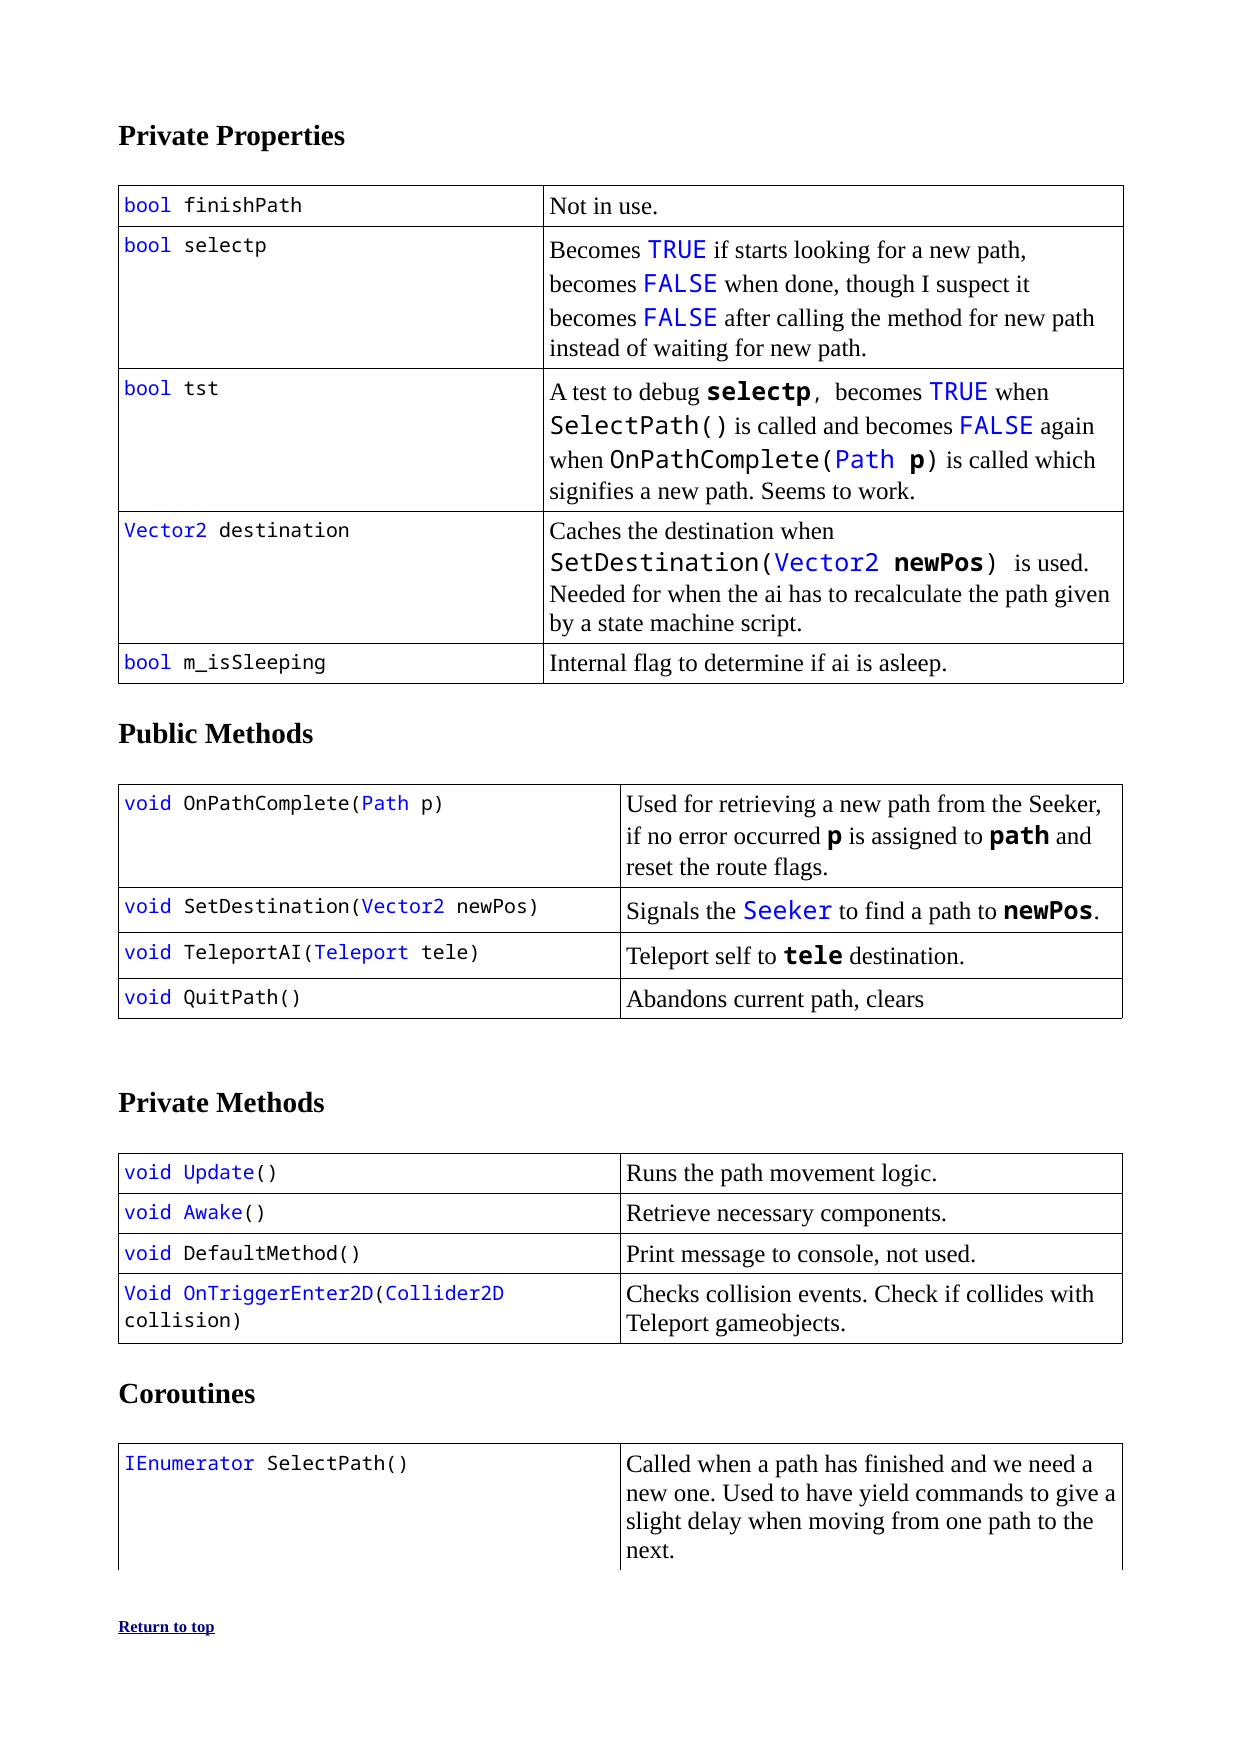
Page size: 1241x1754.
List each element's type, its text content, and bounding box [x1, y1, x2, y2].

table_cell bool selectp [119, 227, 543, 368]
text Private Methods [118, 1085, 1122, 1119]
table_cell Teleport self to tele destination. [621, 933, 1122, 978]
table_cell void SetDestination(Vector2 newPos) [119, 888, 620, 932]
text Coroutines [118, 1376, 1122, 1409]
table_cell bool m_isSleeping [119, 644, 543, 683]
table_header Runs the path movement logic. [621, 1154, 1122, 1193]
table_cell Abandons current path, clears [621, 979, 1122, 1018]
table_cell void QuitPath() [119, 979, 620, 1018]
table_header bool finishPath [119, 186, 543, 226]
table_header void Update() [119, 1154, 620, 1193]
table_cell Void OnTriggerEnter2D(Collider2D collision) [119, 1274, 620, 1342]
table_header void OnPathComplete(Path p) [119, 785, 620, 887]
table_cell void TeleportAI(Teleport tele) [119, 933, 620, 978]
table_cell void Awake() [119, 1194, 620, 1233]
table_header IEnumerator SelectPath() [119, 1444, 620, 1570]
text Private Properties [118, 118, 1122, 152]
table_cell Becomes TRUE if starts looking for a new path, becomes FALSE when done, though I suspect it becomes FALSE after calling the method for new path instead of waiting for new path. [544, 227, 1123, 368]
table_header Not in use. [544, 186, 1123, 226]
table_cell Checks collision events. Check if collides with Teleport gameobjects. [621, 1274, 1122, 1342]
table_cell bool tst [119, 369, 543, 511]
table_cell A test to debug selectp, becomes TRUE when SelectPath() is called and becomes FALSE again when OnPathComplete(Path p) is called which signifies a new path. Seems to work. [544, 369, 1123, 511]
table_cell Vector2 destination [119, 512, 543, 642]
text Public Methods [118, 716, 1122, 750]
table_header Used for retrieving a new path from the Seeker, if no error occurred p is assigned to path and reset the route flags. [621, 785, 1122, 887]
table_cell Retrieve necessary components. [621, 1194, 1122, 1233]
table_cell Print message to console, not used. [621, 1234, 1122, 1273]
table_cell Caches the destination when SetDestination(Vector2 newPos) is used. Needed for when the ai has to recalculate the path given by a state machine script. [544, 512, 1123, 642]
table_cell Internal flag to determine if ai is asleep. [544, 644, 1123, 683]
table_header Called when a path has finished and we need a new one. Used to have yield commands to give a slight delay when moving from one path to the next. [621, 1444, 1122, 1570]
table_cell void DefaultMethod() [119, 1234, 620, 1273]
table_cell Signals the Seeker to find a path to newPos. [621, 888, 1122, 932]
